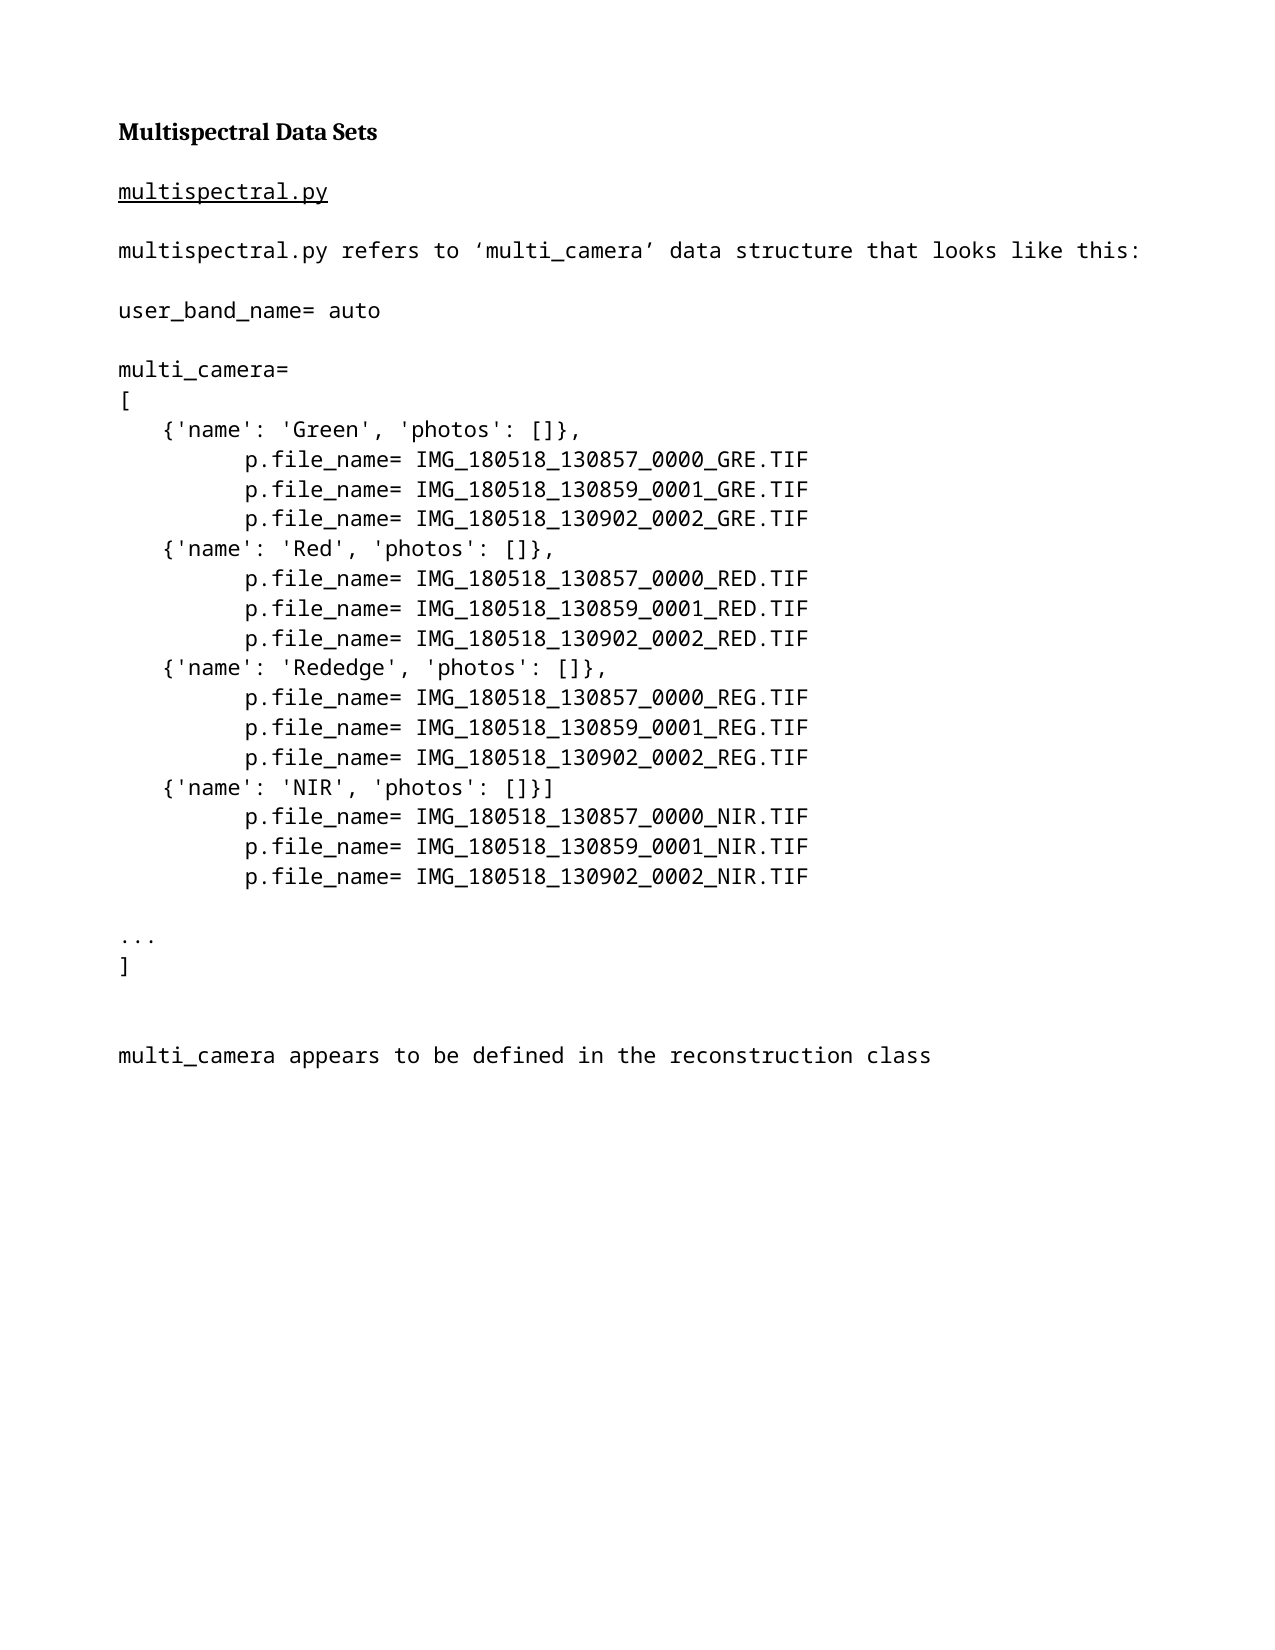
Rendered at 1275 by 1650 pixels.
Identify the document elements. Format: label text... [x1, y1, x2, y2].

text p.file_name= IMG_180518_130902_0002_GRE.TIF [118, 503, 1157, 533]
text p.file_name= IMG_180518_130857_0000_NIR.TIF [118, 801, 1157, 831]
text ... [118, 920, 1157, 950]
text p.file_name= IMG_180518_130902_0002_REG.TIF [118, 742, 1157, 771]
text p.file_name= IMG_180518_130859_0001_REG.TIF [118, 712, 1157, 742]
text {'name': 'Rededge', 'photos': []}, [118, 652, 1157, 682]
text p.file_name= IMG_180518_130857_0000_GRE.TIF [118, 444, 1157, 473]
text multi_camera appears to be defined in the reconstruction class [118, 1039, 1157, 1069]
text p.file_name= IMG_180518_130857_0000_REG.TIF [118, 682, 1157, 712]
text p.file_name= IMG_180518_130902_0002_RED.TIF [118, 622, 1157, 652]
text p.file_name= IMG_180518_130857_0000_RED.TIF [118, 563, 1157, 593]
text [ [118, 384, 1157, 414]
text p.file_name= IMG_180518_130859_0001_NIR.TIF [118, 831, 1157, 861]
text {'name': 'NIR', 'photos': []}] [118, 771, 1157, 801]
text multispectral.py [118, 176, 1157, 205]
text {'name': 'Red', 'photos': []}, [118, 533, 1157, 563]
text p.file_name= IMG_180518_130859_0001_GRE.TIF [118, 473, 1157, 503]
text user_band_name= auto [118, 295, 1157, 324]
text Multispectral Data Sets [118, 118, 1157, 147]
text {'name': 'Green', 'photos': []}, [118, 414, 1157, 444]
text multi_camera= [118, 354, 1157, 384]
text ] [118, 950, 1157, 980]
text multispectral.py refers to ‘multi_camera’ data structure that looks like this: [118, 235, 1157, 265]
text p.file_name= IMG_180518_130902_0002_NIR.TIF [118, 861, 1157, 891]
text p.file_name= IMG_180518_130859_0001_RED.TIF [118, 593, 1157, 622]
